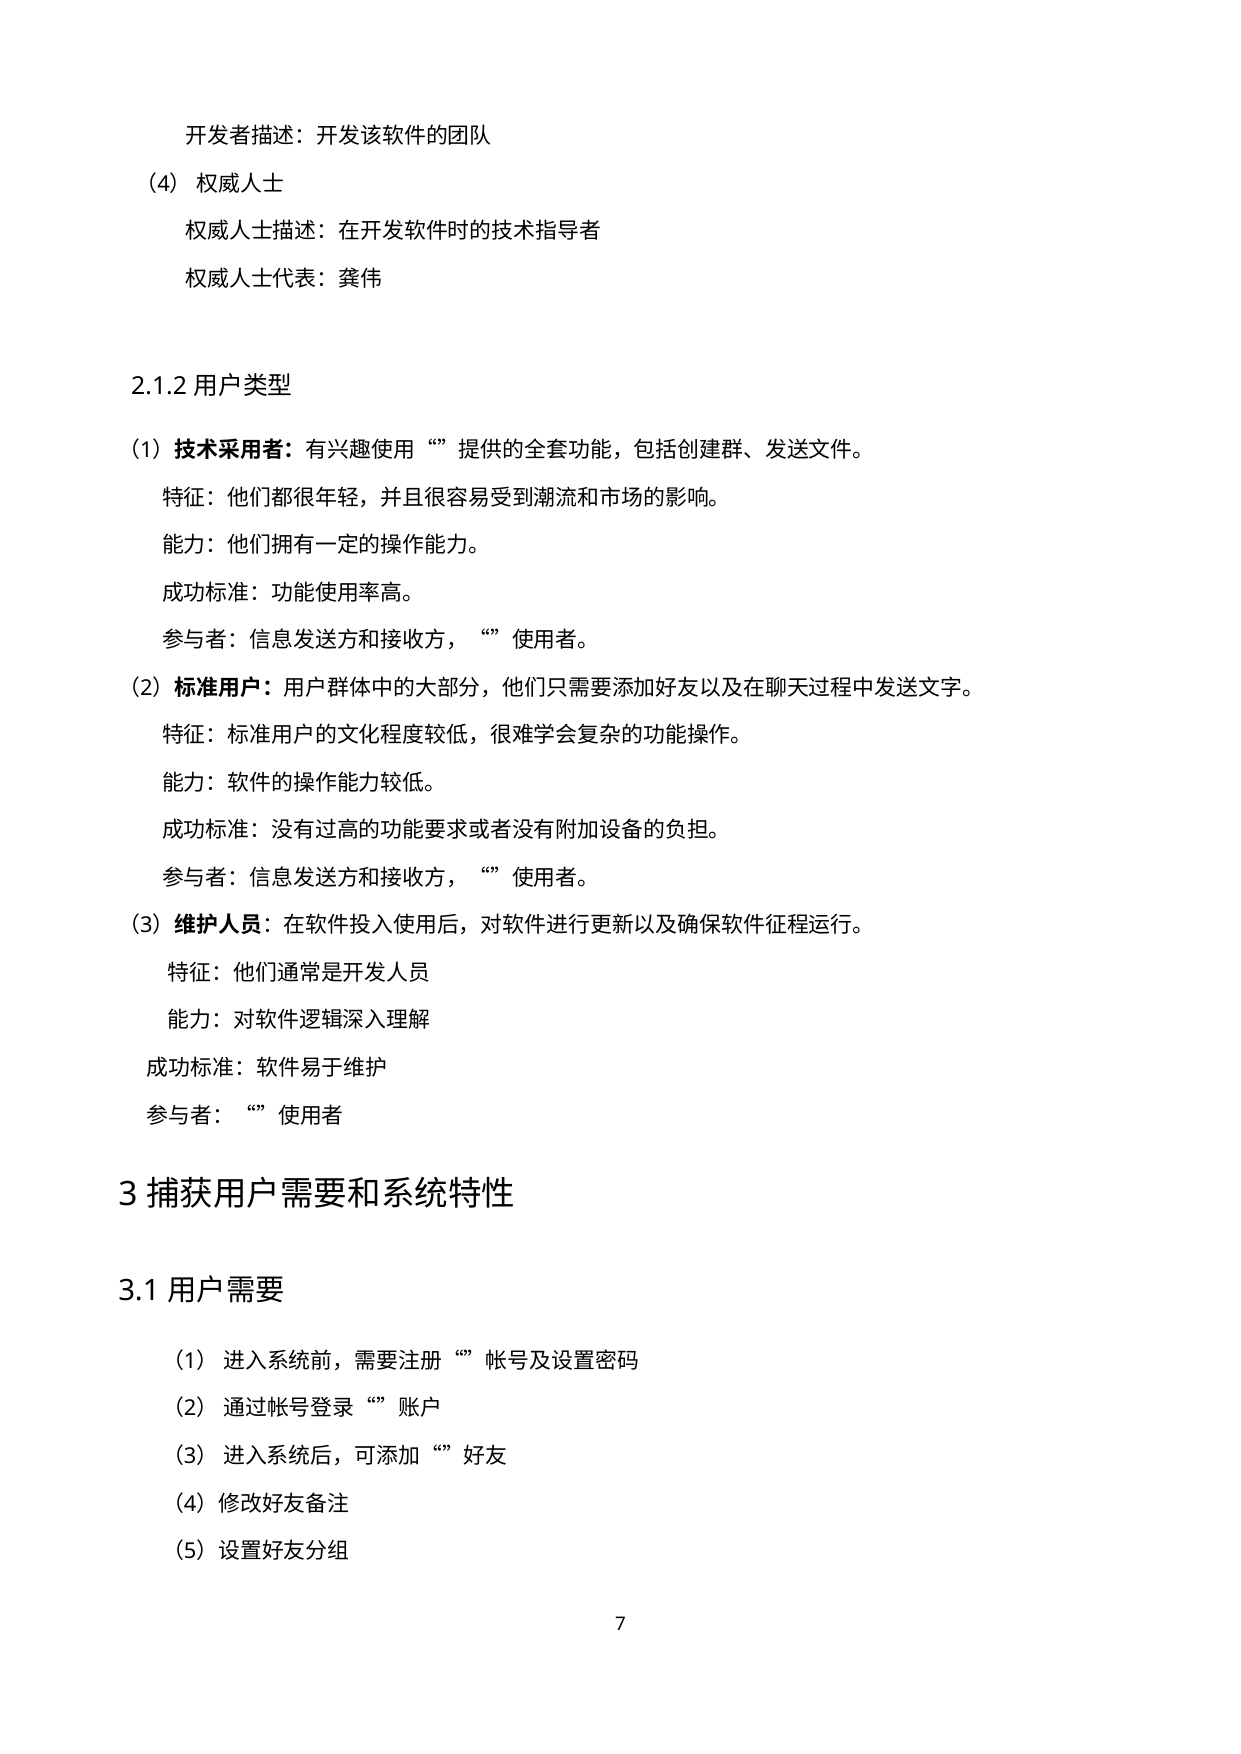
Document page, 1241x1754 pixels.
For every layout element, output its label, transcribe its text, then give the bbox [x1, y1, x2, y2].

text 开发者描述：开发该软件的团队 [118, 118, 1122, 150]
text 能力：软件的操作能力较低。 [118, 765, 1122, 796]
text 能力：他们拥有一定的操作能力。 [118, 527, 1122, 559]
subtitle 3.1 用户需要 [118, 1266, 1122, 1309]
subtitle 3 捕获用户需要和系统特性 [118, 1166, 1122, 1215]
text （1）技术采用者：有兴趣使用“”提供的全套功能，包括创建群、发送文件。 [118, 432, 1122, 464]
list 通过帐号登录“”账户 [118, 1390, 1122, 1422]
text 参与者：信息发送方和接收方，“”使用者。 [118, 622, 1122, 654]
text 特征：标准用户的文化程度较低，很难学会复杂的功能操作。 [118, 717, 1122, 749]
text （3） 进入系统后，可添加“”好友 [118, 1438, 1122, 1470]
text 权威人士代表：龚伟 [118, 261, 1122, 293]
text 特征：他们通常是开发人员 [118, 955, 1122, 987]
text 成功标准：没有过高的功能要求或者没有附加设备的负担。 [118, 812, 1122, 844]
text 参与者：“”使用者 [118, 1098, 1122, 1129]
text 成功标准：软件易于维护 [118, 1050, 1122, 1082]
list 设置好友分组 [118, 1533, 1122, 1565]
text （2）标准用户：用户群体中的大部分，他们只需要添加好友以及在聊天过程中发送文字。 [118, 670, 1122, 701]
list 修改好友备注 [118, 1486, 1122, 1517]
text 权威人士描述：在开发软件时的技术指导者 [118, 213, 1122, 245]
text 能力：对软件逻辑深入理解 [118, 1002, 1122, 1034]
list 进入系统前，需要注册“”帐号及设置密码 [118, 1343, 1122, 1374]
subtitle 2.1.2 用户类型 [118, 366, 1122, 402]
text 成功标准：功能使用率高。 [118, 575, 1122, 606]
text （4） 权威人士 [118, 166, 1122, 197]
text 特征：他们都很年轻，并且很容易受到潮流和市场的影响。 [118, 480, 1122, 511]
text 参与者：信息发送方和接收方，“”使用者。 [118, 860, 1122, 891]
text （3）维护人员：在软件投入使用后，对软件进行更新以及确保软件征程运行。 [118, 907, 1122, 939]
